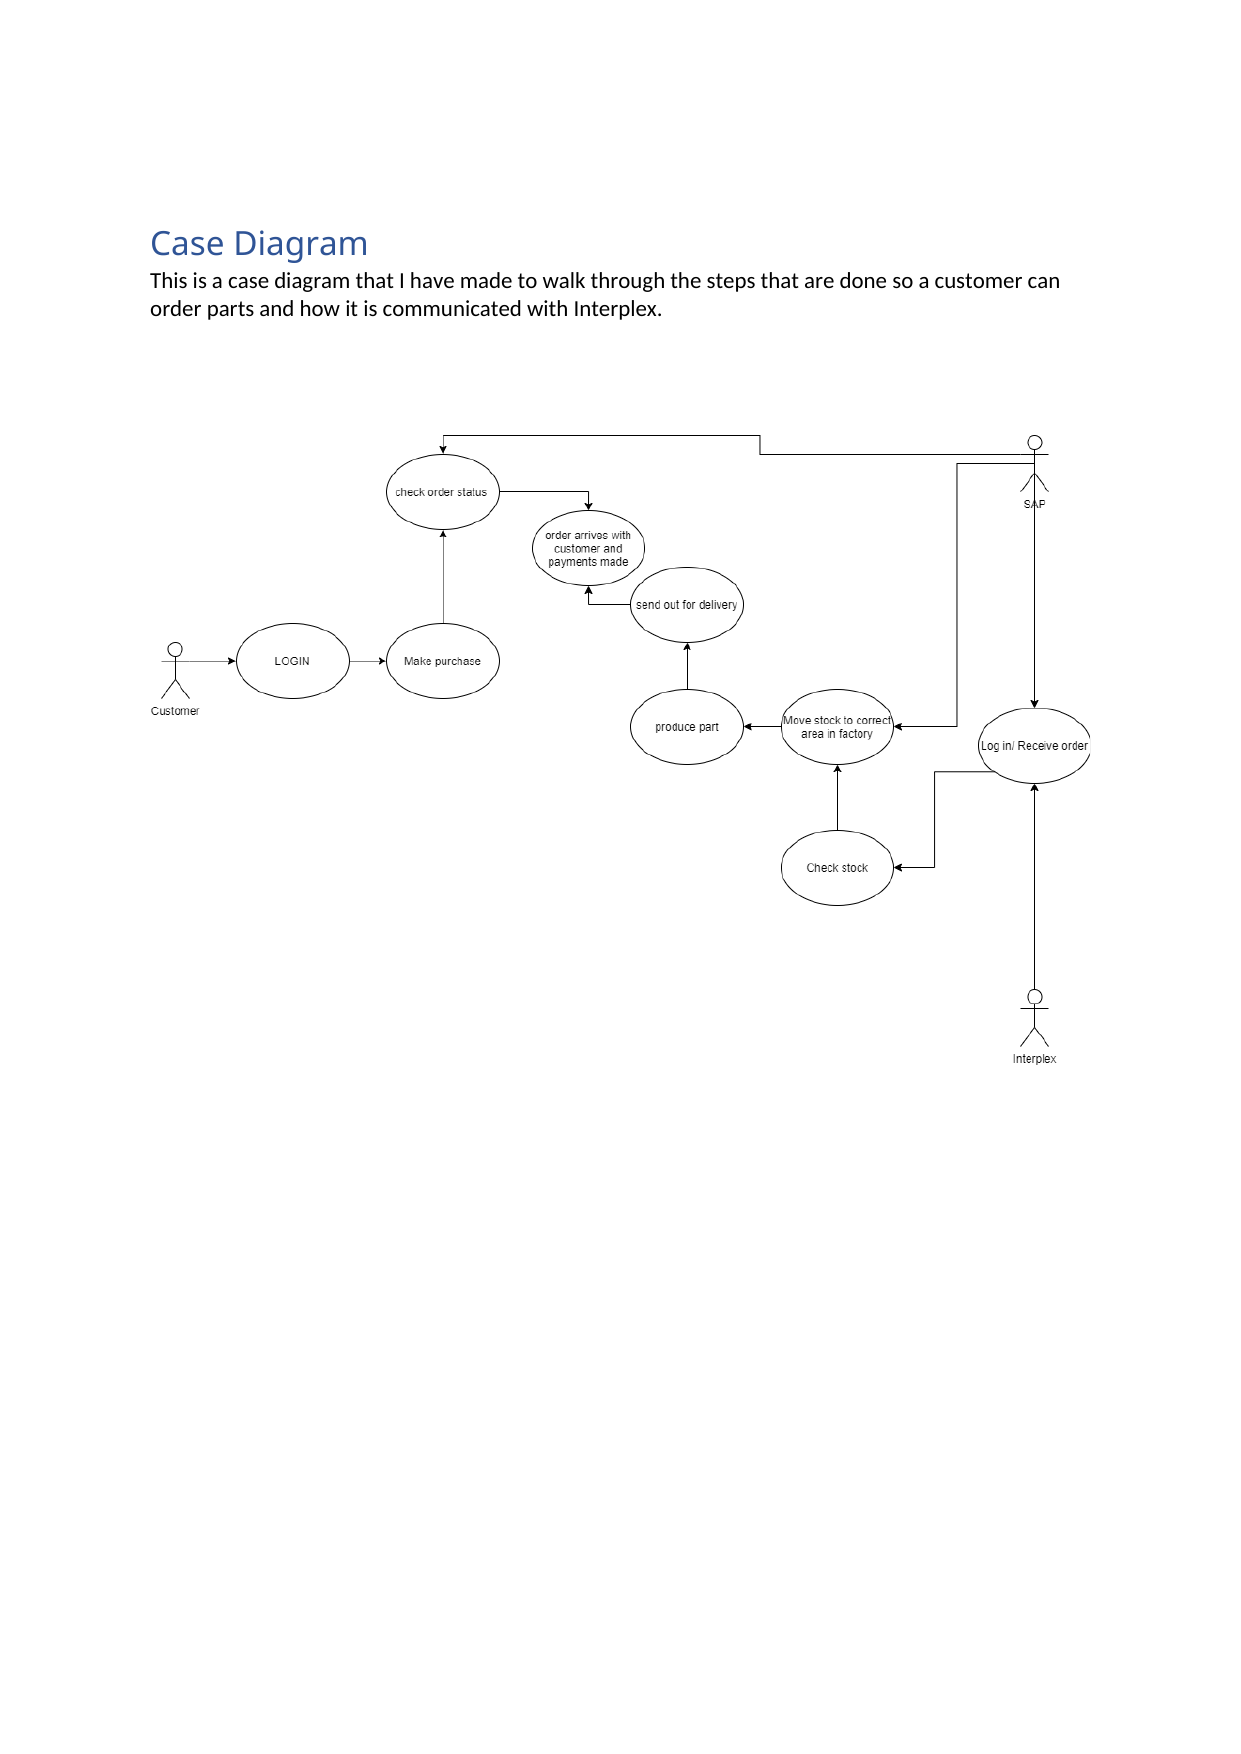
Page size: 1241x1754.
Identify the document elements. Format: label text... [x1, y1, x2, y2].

text This is a case diagram that I have made to walk through the steps that are done so a customer can order parts and how it is communicated with Interplex. [150, 266, 1090, 322]
subtitle Case Diagram [150, 220, 1090, 265]
